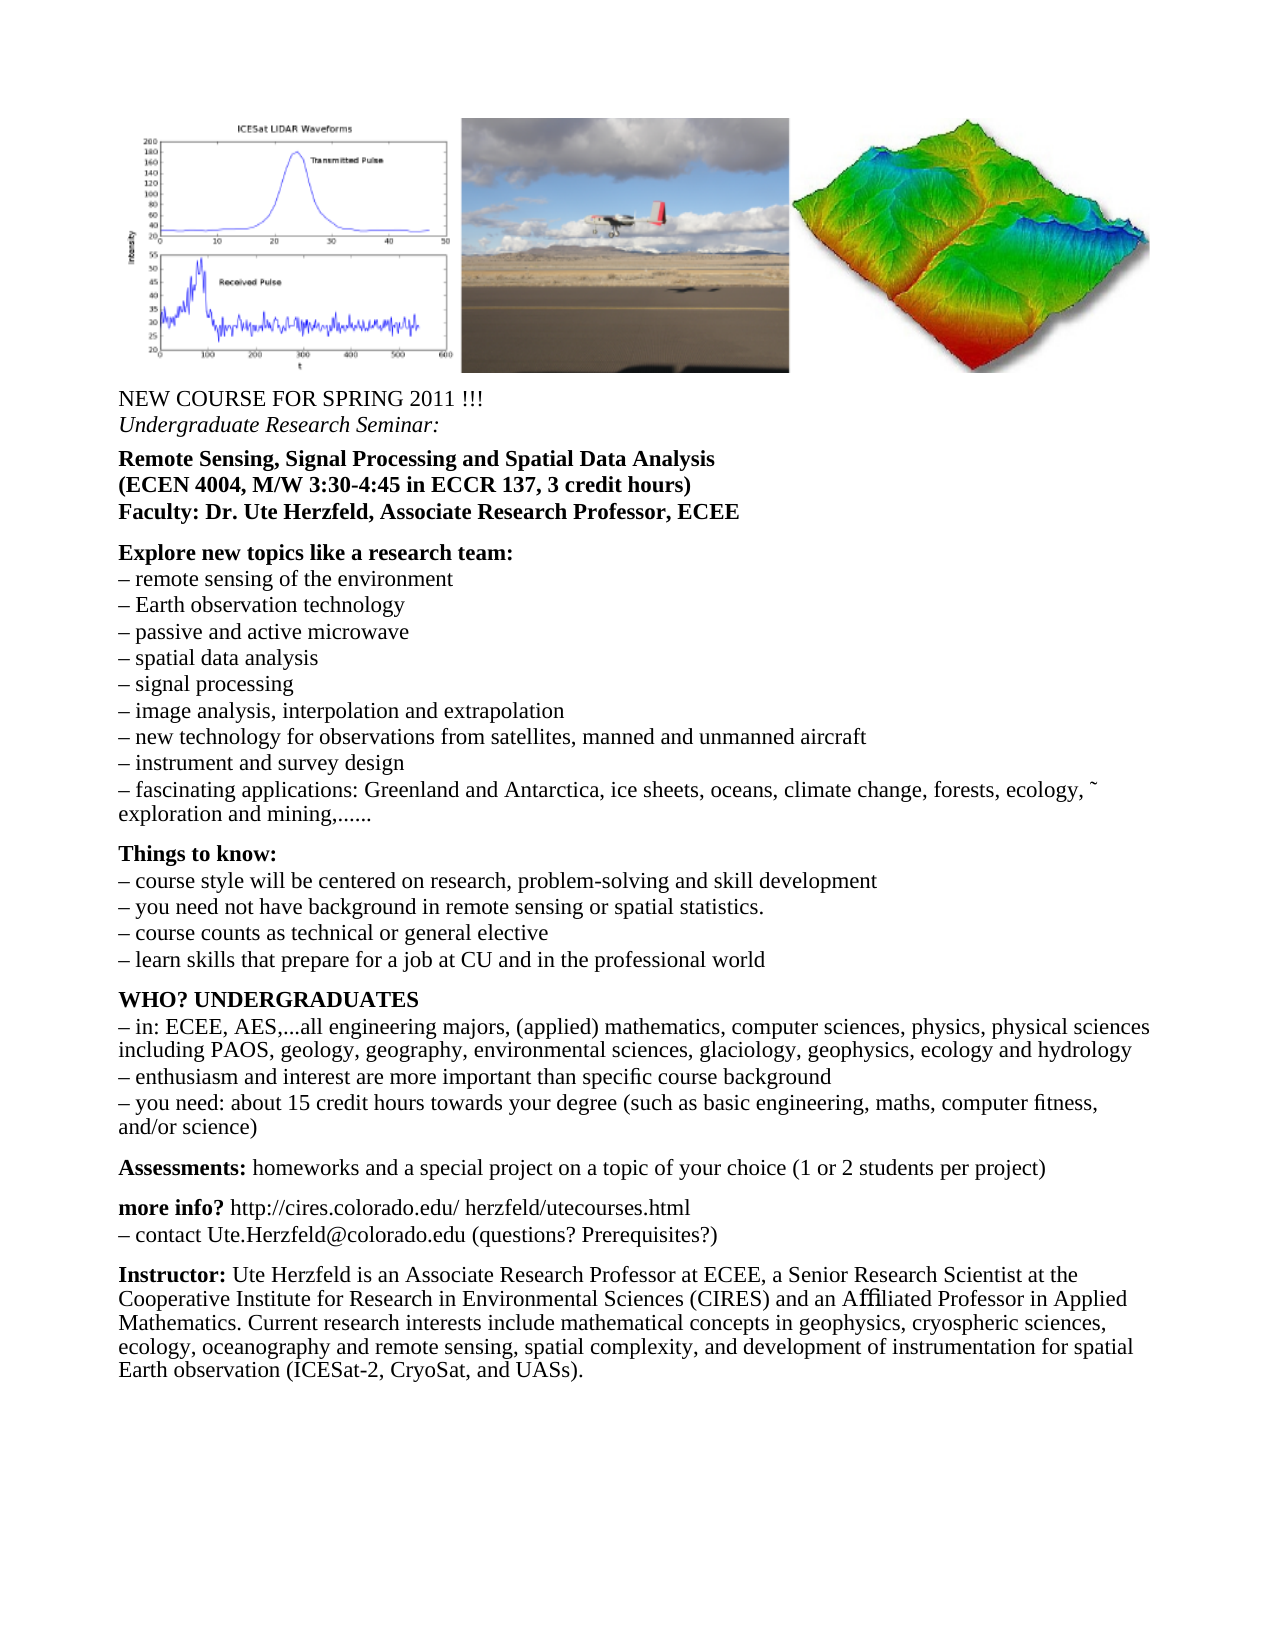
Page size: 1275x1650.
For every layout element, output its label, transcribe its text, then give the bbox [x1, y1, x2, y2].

text Things to know: [118, 840, 1157, 867]
text – contact Ute.Herzfeld@colorado.edu (questions? Prerequisites?) [118, 1221, 1157, 1247]
text WHO? UNDERGRADUATES [118, 986, 1157, 1013]
text NEW COURSE FOR SPRING 2011 !!! [118, 385, 1157, 412]
text – passive and active microwave [118, 618, 1157, 644]
text Undergraduate Research Seminar: [118, 412, 1157, 438]
text Faculty: Dr. Ute Herzfeld, Associate Research Professor, ECEE [118, 498, 1157, 524]
text – Earth observation technology [118, 591, 1157, 618]
text – new technology for observations from satellites, manned and unmanned aircraft [118, 723, 1157, 749]
text – spatial data analysis [118, 644, 1157, 670]
text – signal processing [118, 670, 1157, 697]
text – you need not have background in remote sensing or spatial statistics. [118, 893, 1157, 919]
text Assessments: homeworks and a special project on a topic of your choice (1 or 2 students per project) [118, 1154, 1157, 1180]
text – instrument and survey design [118, 749, 1157, 776]
text – fascinating applications: Greenland and Antarctica, ice sheets, oceans, climate change, forests, ecology, ˜ exploration and mining,...... [118, 776, 1157, 826]
text – in: ECEE, AES,...all engineering majors, (applied) mathematics, computer sciences, physics, physical sciences including PAOS, geology, geography, environmental sciences, glaciology, geophysics, ecology and hydrology [118, 1013, 1157, 1063]
picture [125, 118, 1150, 373]
text – remote sensing of the environment [118, 565, 1157, 591]
text – course style will be centered on research, problem-solving and skill development [118, 867, 1157, 893]
text Explore new topics like a research team: [118, 539, 1157, 565]
text – course counts as technical or general elective [118, 919, 1157, 946]
text Instructor: Ute Herzfeld is an Associate Research Professor at ECEE, a Senior Research Scientist at the Cooperative Institute for Research in Environmental Sciences (CIRES) and an Aﬃliated Professor in Applied Mathematics. Current research interests include mathematical concepts in geophysics, cryospheric sciences, ecology, oceanography and remote sensing, spatial complexity, and development of instrumentation for spatial Earth observation (ICESat-2, CryoSat, and UASs). [118, 1262, 1157, 1383]
text (ECEN 4004, M/W 3:30-4:45 in ECCR 137, 3 credit hours) [118, 472, 1157, 498]
text more info? http://cires.colorado.edu/ herzfeld/utecourses.html [118, 1194, 1157, 1221]
text – enthusiasm and interest are more important than speciﬁc course background [118, 1063, 1157, 1089]
text – you need: about 15 credit hours towards your degree (such as basic engineering, maths, computer ﬁtness, and/or science) [118, 1089, 1157, 1139]
text Remote Sensing, Signal Processing and Spatial Data Analysis [118, 445, 1157, 472]
text – learn skills that prepare for a job at CU and in the professional world [118, 946, 1157, 972]
text – image analysis, interpolation and extrapolation [118, 697, 1157, 723]
